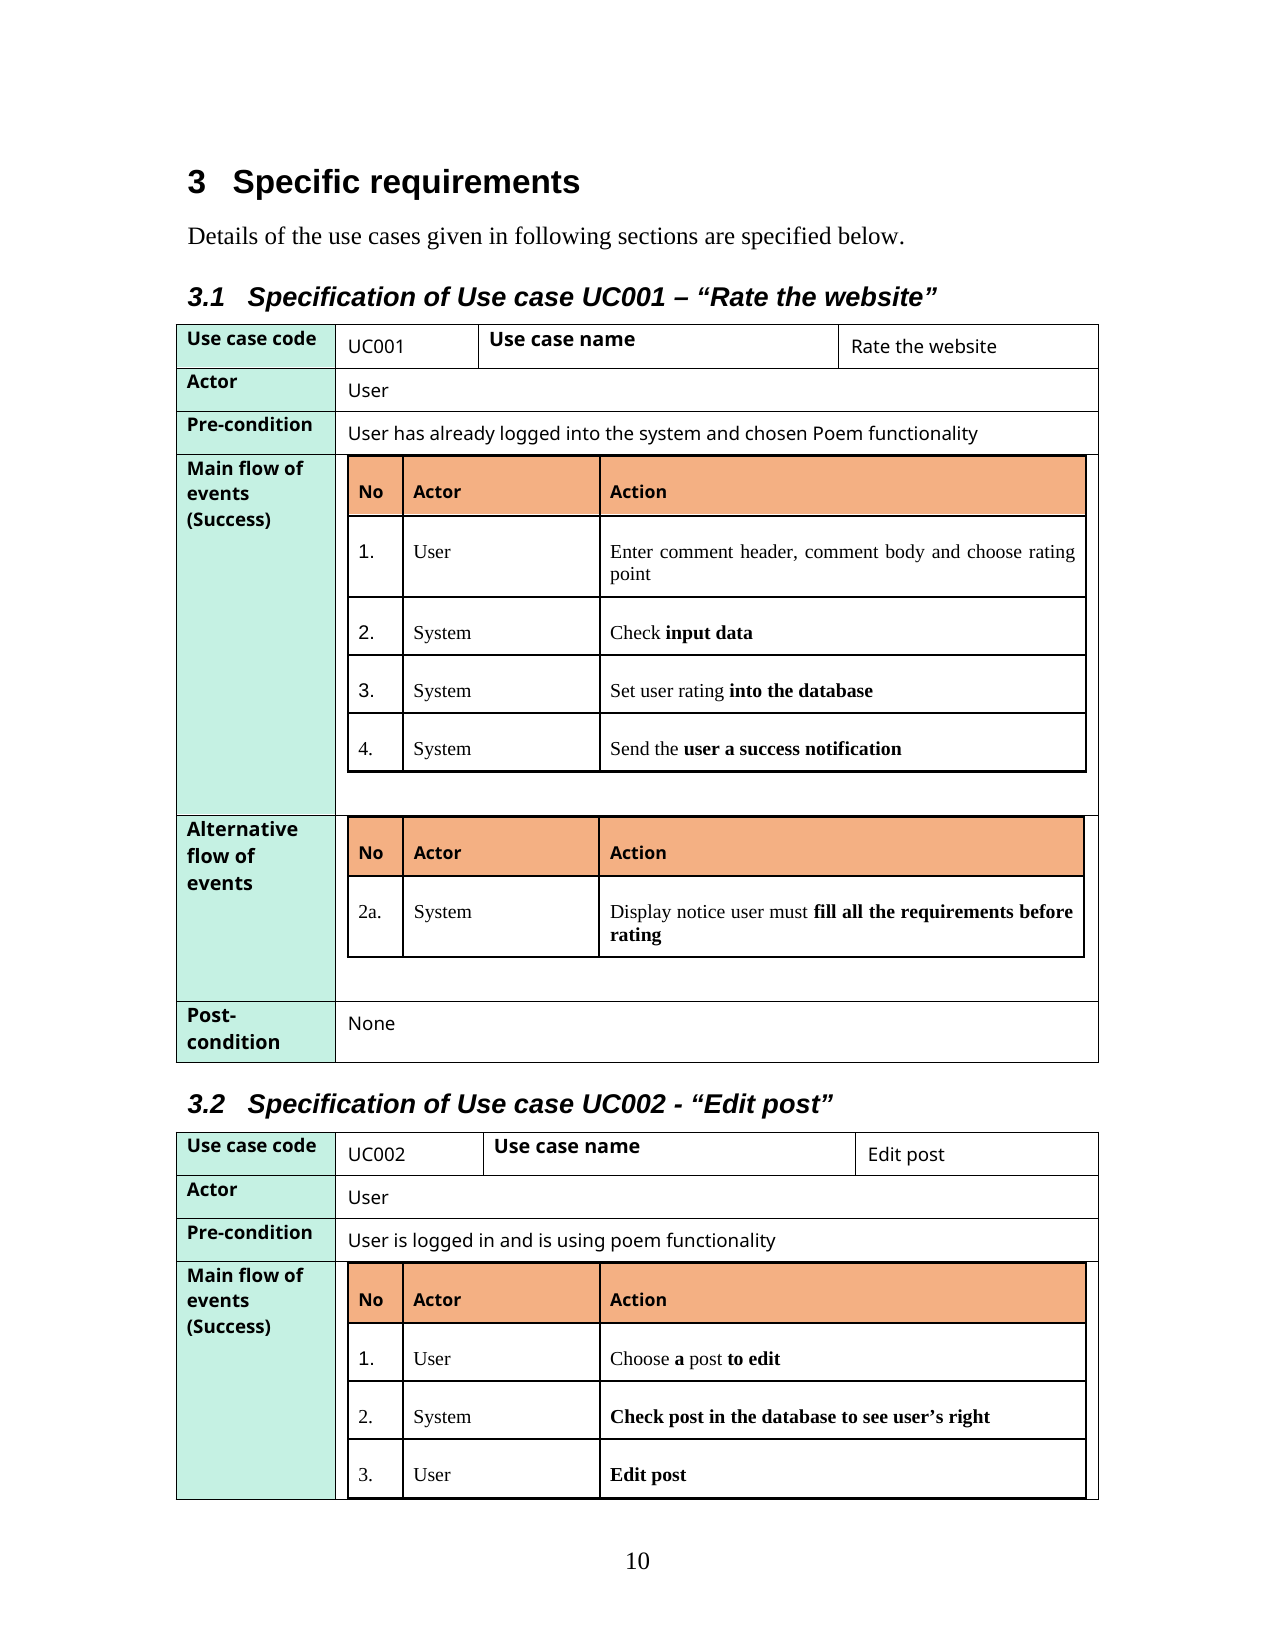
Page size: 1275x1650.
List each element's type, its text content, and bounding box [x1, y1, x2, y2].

table_cell 4. [349, 714, 402, 770]
table_header UC002 [336, 1133, 483, 1175]
table_cell User has already logged into the system and chosen Poem functionality [336, 412, 1098, 454]
table_cell 1. [349, 1324, 402, 1380]
table_cell 3. [349, 656, 402, 712]
table_header Actor [404, 1264, 599, 1322]
table_header Edit post [856, 1133, 1098, 1175]
table_header Action [601, 1264, 1085, 1322]
table_cell User [404, 1324, 599, 1380]
table_header UC001 [336, 325, 478, 367]
table_cell System [404, 598, 599, 654]
table_header Use case name [479, 325, 838, 367]
table_cell Check post in the database to see user’s right [601, 1382, 1085, 1438]
table_cell User [404, 1440, 599, 1497]
table_header Actor [404, 818, 598, 875]
table_header Actor [404, 457, 599, 514]
table_cell System [404, 714, 599, 770]
subtitle Specific requirements [187, 162, 1087, 201]
table_cell Pre-condition [177, 1219, 335, 1261]
table_cell Enter comment header, comment body and choose rating point [601, 517, 1085, 596]
table_header No [349, 818, 402, 875]
subtitle Specification of Use case UC002 - “Edit post” [187, 1088, 1087, 1119]
table_header No [349, 457, 402, 514]
table_cell Alternative flow of events [177, 816, 335, 1001]
table_header No [349, 1264, 402, 1322]
table_cell Choose a post to edit [601, 1324, 1085, 1380]
table_cell [1087, 1262, 1098, 1499]
table_cell User [336, 1176, 1098, 1218]
table_cell Pre-condition [177, 412, 335, 454]
table_cell User is logged in and is using poem functionality [336, 1219, 1098, 1261]
table_cell Display notice user must fill all the requirements before rating [600, 877, 1083, 956]
table_cell Send the user a success notification [601, 714, 1085, 770]
table_cell System [404, 877, 598, 956]
table_cell [336, 1262, 347, 1499]
table_cell User [336, 369, 1098, 411]
table_cell [336, 455, 1098, 814]
table_cell [336, 816, 1098, 1001]
table_header Use case code [177, 1133, 335, 1175]
table_cell User [404, 517, 599, 596]
table_header Use case code [177, 325, 335, 367]
table_header Use case name [484, 1133, 855, 1175]
table_cell Edit post [601, 1440, 1085, 1497]
table_header Rate the website [839, 325, 1098, 367]
table_cell None [336, 1002, 1098, 1062]
table_cell 2. [349, 598, 402, 654]
table_cell System [404, 1382, 599, 1438]
table_cell Main flow of events (Success) [177, 1262, 335, 1499]
table_cell 3. [349, 1440, 402, 1497]
table_cell 2a. [349, 877, 402, 956]
subtitle Specification of Use case UC001 – “Rate the website” [187, 281, 1087, 312]
table_cell System [404, 656, 599, 712]
table_cell Check input data [601, 598, 1085, 654]
table_cell Set user rating into the database [601, 656, 1085, 712]
table_header Action [601, 457, 1085, 514]
text Details of the use cases given in following sections are specified below. [187, 221, 1087, 250]
table_cell Actor [177, 369, 335, 411]
table_cell Post-condition [177, 1002, 335, 1062]
table_cell Actor [177, 1176, 335, 1218]
table_cell 1. [349, 517, 402, 596]
table_cell Main flow of events (Success) [177, 455, 335, 814]
table_cell 2. [349, 1382, 402, 1438]
table_header Action [600, 818, 1083, 875]
